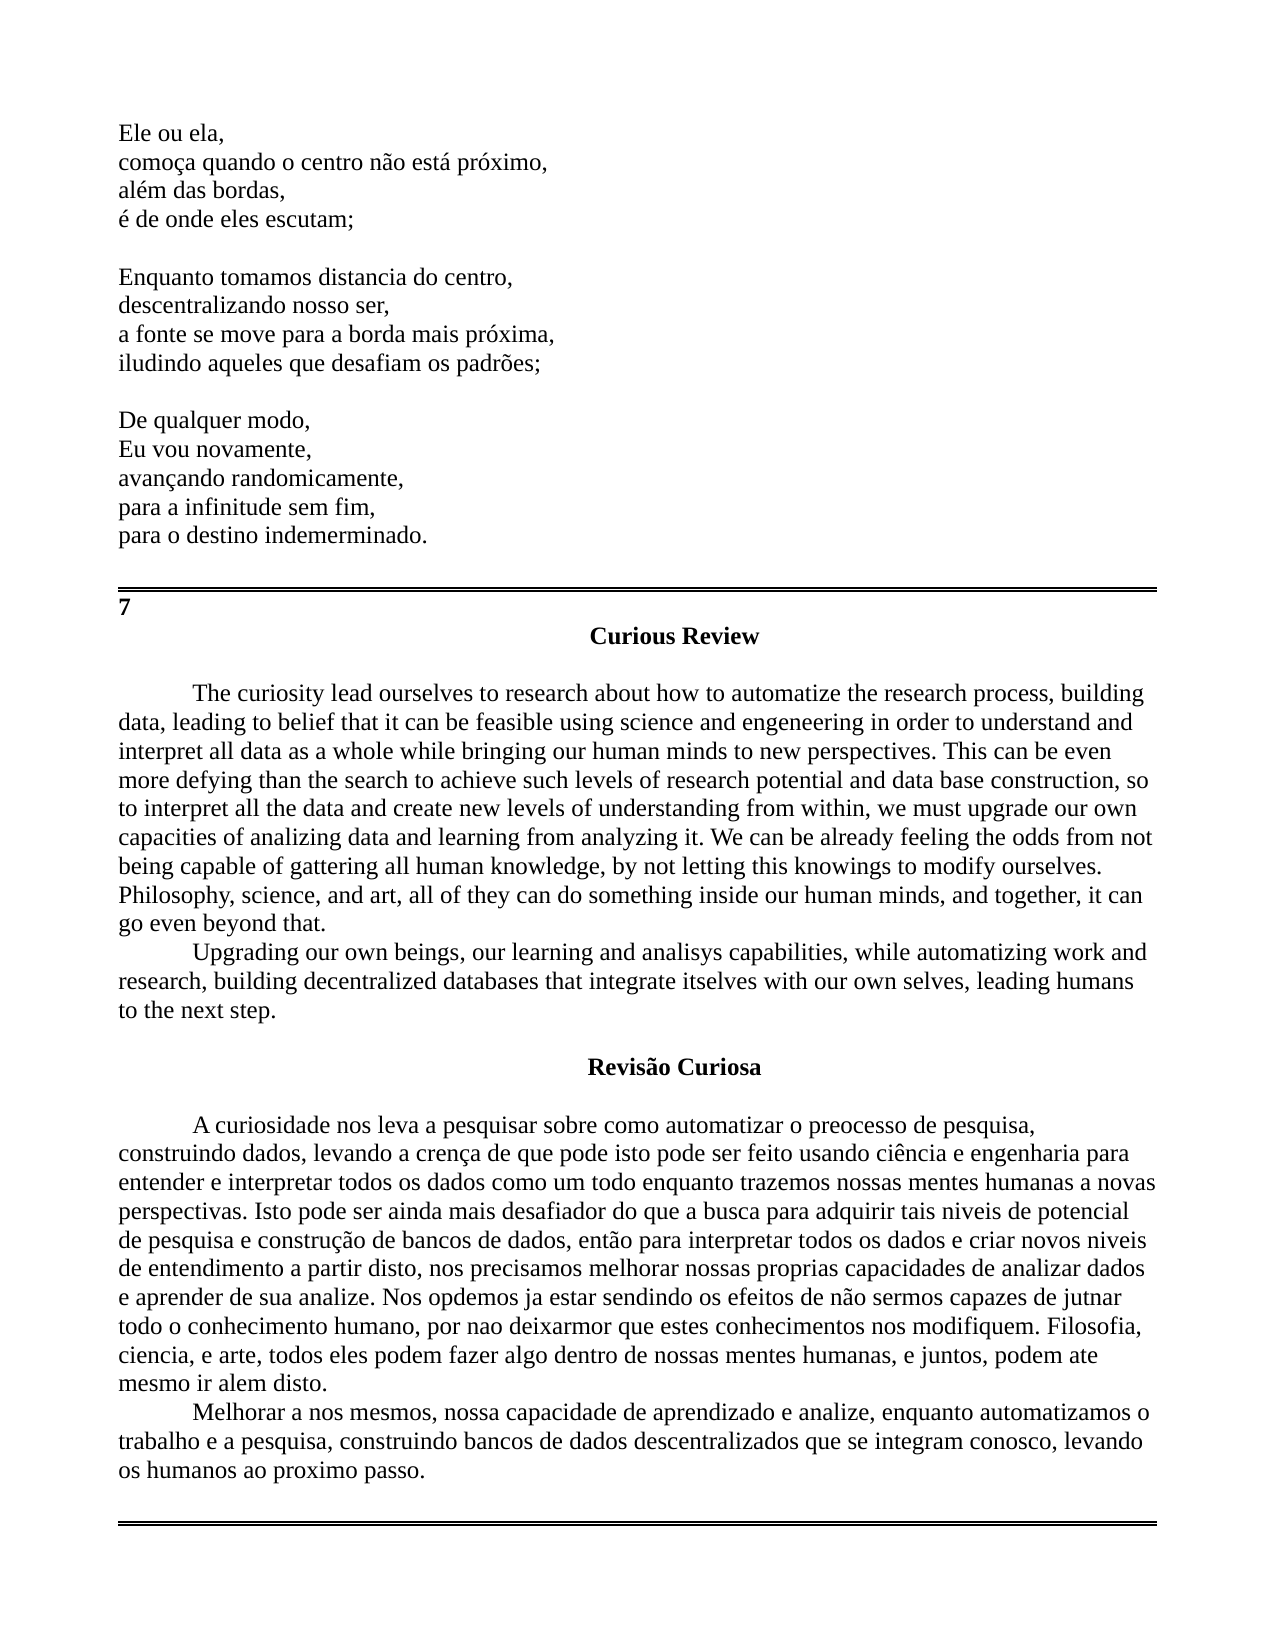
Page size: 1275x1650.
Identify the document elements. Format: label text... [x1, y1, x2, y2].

text Revisão Curiosa [118, 1052, 1157, 1081]
text The curiosity lead ourselves to research about how to automatize the research process, building data, leading to belief that it can be feasible using science and engeneering in order to understand and interpret all data as a whole while bringing our human minds to new perspectives. This can be even more defying than the search to achieve such levels of research potential and data base construction, so to interpret all the data and create new levels of understanding from within, we must upgrade our own capacities of analizing data and learning from analyzing it. We can be already feeling the odds from not being capable of gattering all human knowledge, by not letting this knowings to modify ourselves. Philosophy, science, and art, all of they can do something inside our human minds, and together, it can go even beyond that. [118, 678, 1157, 937]
text para a infinitude sem fim, [118, 492, 1157, 521]
text comoça quando o centro não está próximo, [118, 147, 1157, 176]
text Eu vou novamente, [118, 434, 1157, 463]
text iludindo aqueles que desafiam os padrões; [118, 348, 1157, 377]
text De qualquer modo, [118, 406, 1157, 434]
text Enquanto tomamos distancia do centro, [118, 262, 1157, 291]
text Melhorar a nos mesmos, nossa capacidade de aprendizado e analize, enquanto automatizamos o trabalho e a pesquisa, construindo bancos de dados descentralizados que se integram conosco, levando os humanos ao proximo passo. [118, 1397, 1157, 1483]
text descentralizando nosso ser, [118, 291, 1157, 319]
text Ele ou ela, [118, 118, 1157, 147]
text avançando randomicamente, [118, 463, 1157, 492]
text Upgrading our own beings, our learning and analisys capabilities, while automatizing work and research, building decentralized databases that integrate itselves with our own selves, leading humans to the next step. [118, 937, 1157, 1023]
text A curiosidade nos leva a pesquisar sobre como automatizar o preocesso de pesquisa, construindo dados, levando a crença de que pode isto pode ser feito usando ciência e engenharia para entender e interpretar todos os dados como um todo enquanto trazemos nossas mentes humanas a novas perspectivas. Isto pode ser ainda mais desafiador do que a busca para adquirir tais niveis de potencial de pesquisa e construção de bancos de dados, então para interpretar todos os dados e criar novos niveis de entendimento a partir disto, nos precisamos melhorar nossas proprias capacidades de analizar dados e aprender de sua analize. Nos opdemos ja estar sendindo os efeitos de não sermos capazes de jutnar todo o conhecimento humano, por nao deixarmor que estes conhecimentos nos modifiquem. Filosofia, ciencia, e arte, todos eles podem fazer algo dentro de nossas mentes humanas, e juntos, podem ate mesmo ir alem disto. [118, 1110, 1157, 1397]
text para o destino indemerminado. [118, 521, 1157, 549]
text 7 [118, 592, 1157, 621]
text além das bordas, [118, 176, 1157, 204]
text Curious Review [118, 621, 1157, 650]
text é de onde eles escutam; [118, 204, 1157, 233]
text a fonte se move para a borda mais próxima, [118, 319, 1157, 348]
